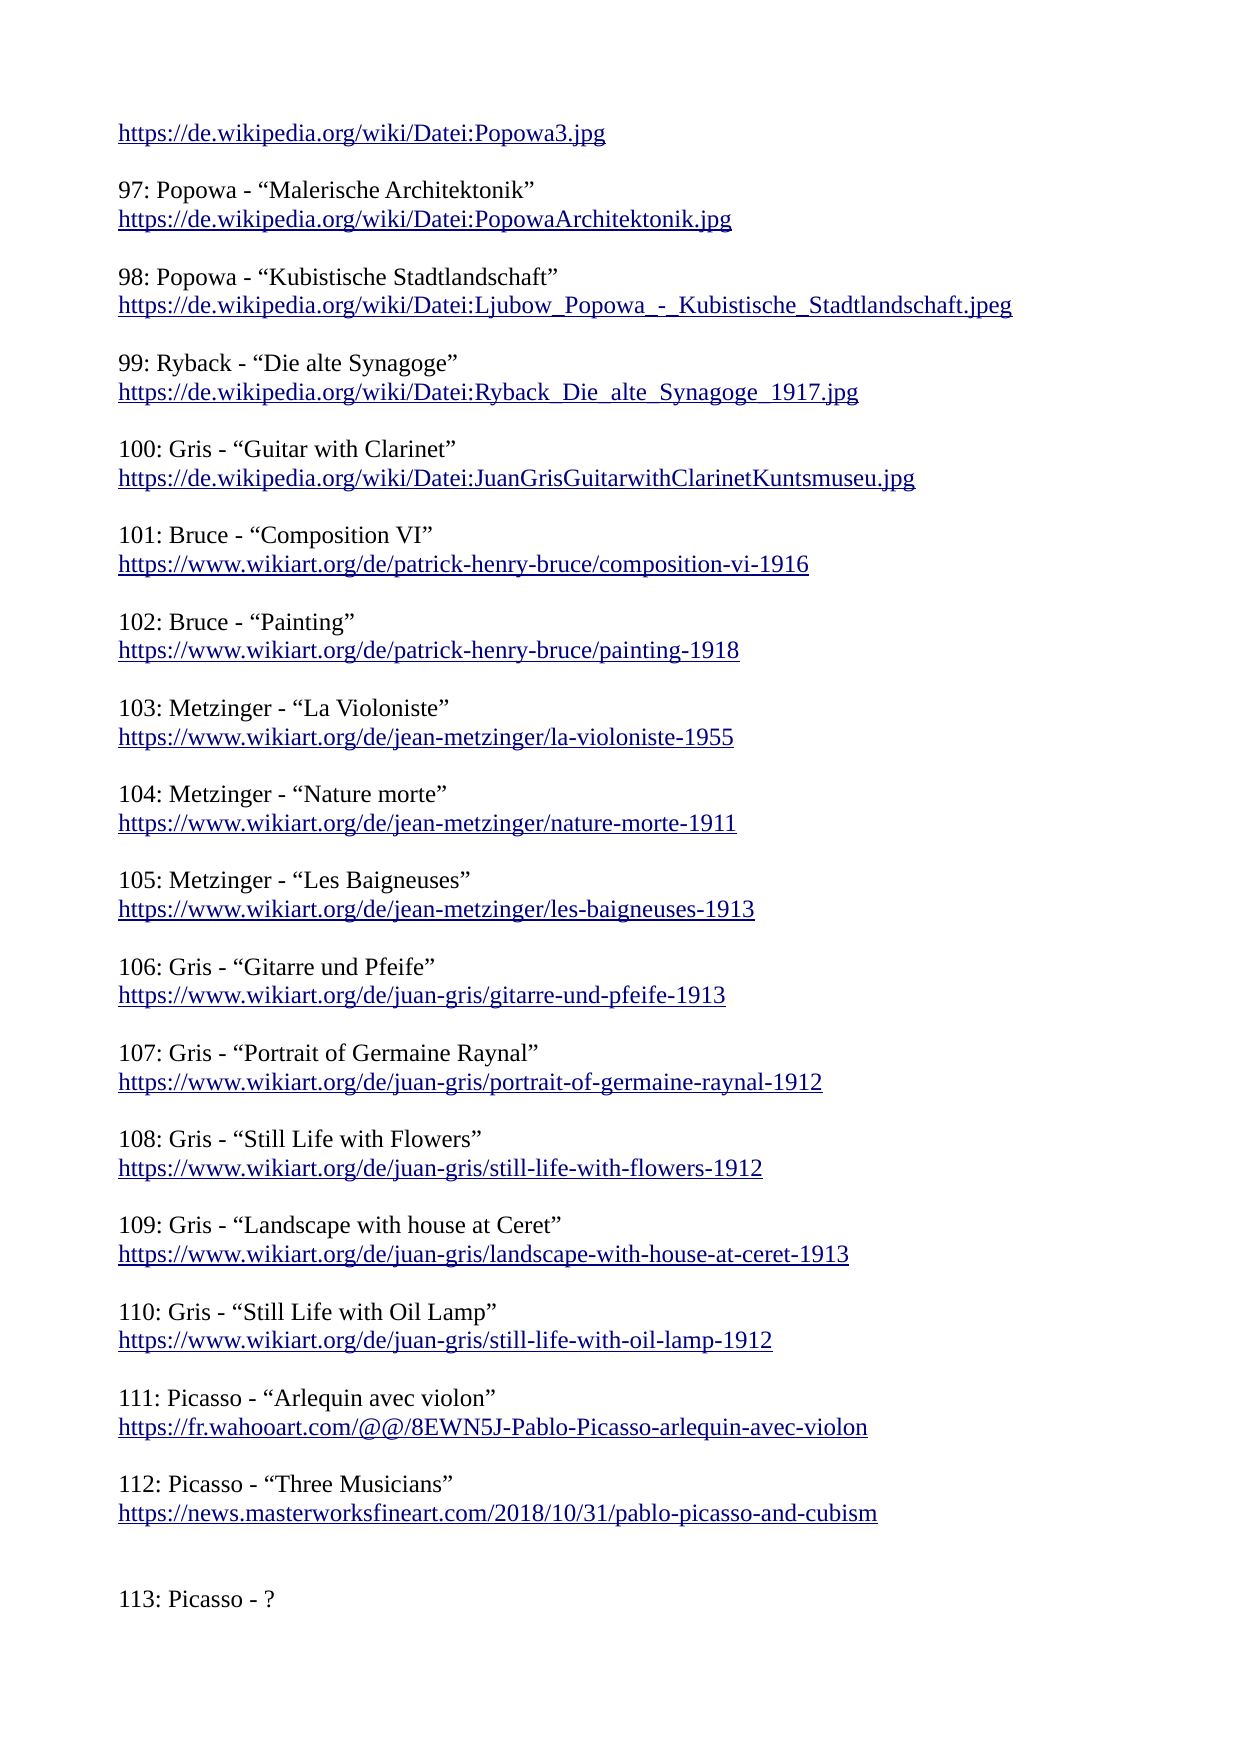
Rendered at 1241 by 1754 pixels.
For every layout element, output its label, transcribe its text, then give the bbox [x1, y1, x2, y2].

text https://fr.wahooart.com/@@/8EWN5J-Pablo-Picasso-arlequin-avec-violon [118, 1412, 1122, 1441]
text 107: Gris - “Portrait of Germaine Raynal” [118, 1038, 1122, 1067]
text https://www.wikiart.org/de/patrick-henry-bruce/painting-1918 [118, 636, 1122, 664]
text https://www.wikiart.org/de/jean-metzinger/la-violoniste-1955 [118, 722, 1122, 751]
text 112: Picasso - “Three Musicians” [118, 1469, 1122, 1498]
text 103: Metzinger - “La Violoniste” [118, 693, 1122, 722]
text https://www.wikiart.org/de/jean-metzinger/nature-morte-1911 [118, 808, 1122, 837]
text 98: Popowa - “Kubistische Stadtlandschaft” [118, 262, 1122, 291]
text 105: Metzinger - “Les Baigneuses” [118, 866, 1122, 894]
text 99: Ryback - “Die alte Synagoge” [118, 348, 1122, 377]
text https://www.wikiart.org/de/juan-gris/still-life-with-oil-lamp-1912 [118, 1326, 1122, 1354]
text 100: Gris - “Guitar with Clarinet” [118, 434, 1122, 463]
text https://www.wikiart.org/de/juan-gris/gitarre-und-pfeife-1913 [118, 981, 1122, 1009]
text https://de.wikipedia.org/wiki/Datei:Ljubow_Popowa_-_Kubistische_Stadtlandschaft.jpeg [118, 291, 1122, 319]
text 102: Bruce - “Painting” [118, 607, 1122, 636]
text 113: Picasso - ? [118, 1584, 1122, 1613]
text 110: Gris - “Still Life with Oil Lamp” [118, 1297, 1122, 1326]
text 104: Metzinger - “Nature morte” [118, 779, 1122, 808]
text 106: Gris - “Gitarre und Pfeife” [118, 952, 1122, 981]
text 101: Bruce - “Composition VI” [118, 521, 1122, 549]
text 97: Popowa - “Malerische Architektonik” [118, 176, 1122, 204]
text https://news.masterworksfineart.com/2018/10/31/pablo-picasso-and-cubism [118, 1498, 1122, 1527]
text https://de.wikipedia.org/wiki/Datei:Ryback_Die_alte_Synagoge_1917.jpg [118, 377, 1122, 406]
text 109: Gris - “Landscape with house at Ceret” [118, 1211, 1122, 1239]
text 108: Gris - “Still Life with Flowers” [118, 1124, 1122, 1153]
text https://de.wikipedia.org/wiki/Datei:Popowa3.jpg [118, 118, 1122, 147]
text https://de.wikipedia.org/wiki/Datei:JuanGrisGuitarwithClarinetKuntsmuseu.jpg [118, 463, 1122, 492]
text https://www.wikiart.org/de/patrick-henry-bruce/composition-vi-1916 [118, 549, 1122, 578]
text 111: Picasso - “Arlequin avec violon” [118, 1383, 1122, 1412]
text https://de.wikipedia.org/wiki/Datei:PopowaArchitektonik.jpg [118, 204, 1122, 233]
text https://www.wikiart.org/de/juan-gris/still-life-with-flowers-1912 [118, 1153, 1122, 1182]
text https://www.wikiart.org/de/juan-gris/landscape-with-house-at-ceret-1913 [118, 1239, 1122, 1268]
text https://www.wikiart.org/de/jean-metzinger/les-baigneuses-1913 [118, 894, 1122, 923]
text https://www.wikiart.org/de/juan-gris/portrait-of-germaine-raynal-1912 [118, 1067, 1122, 1096]
